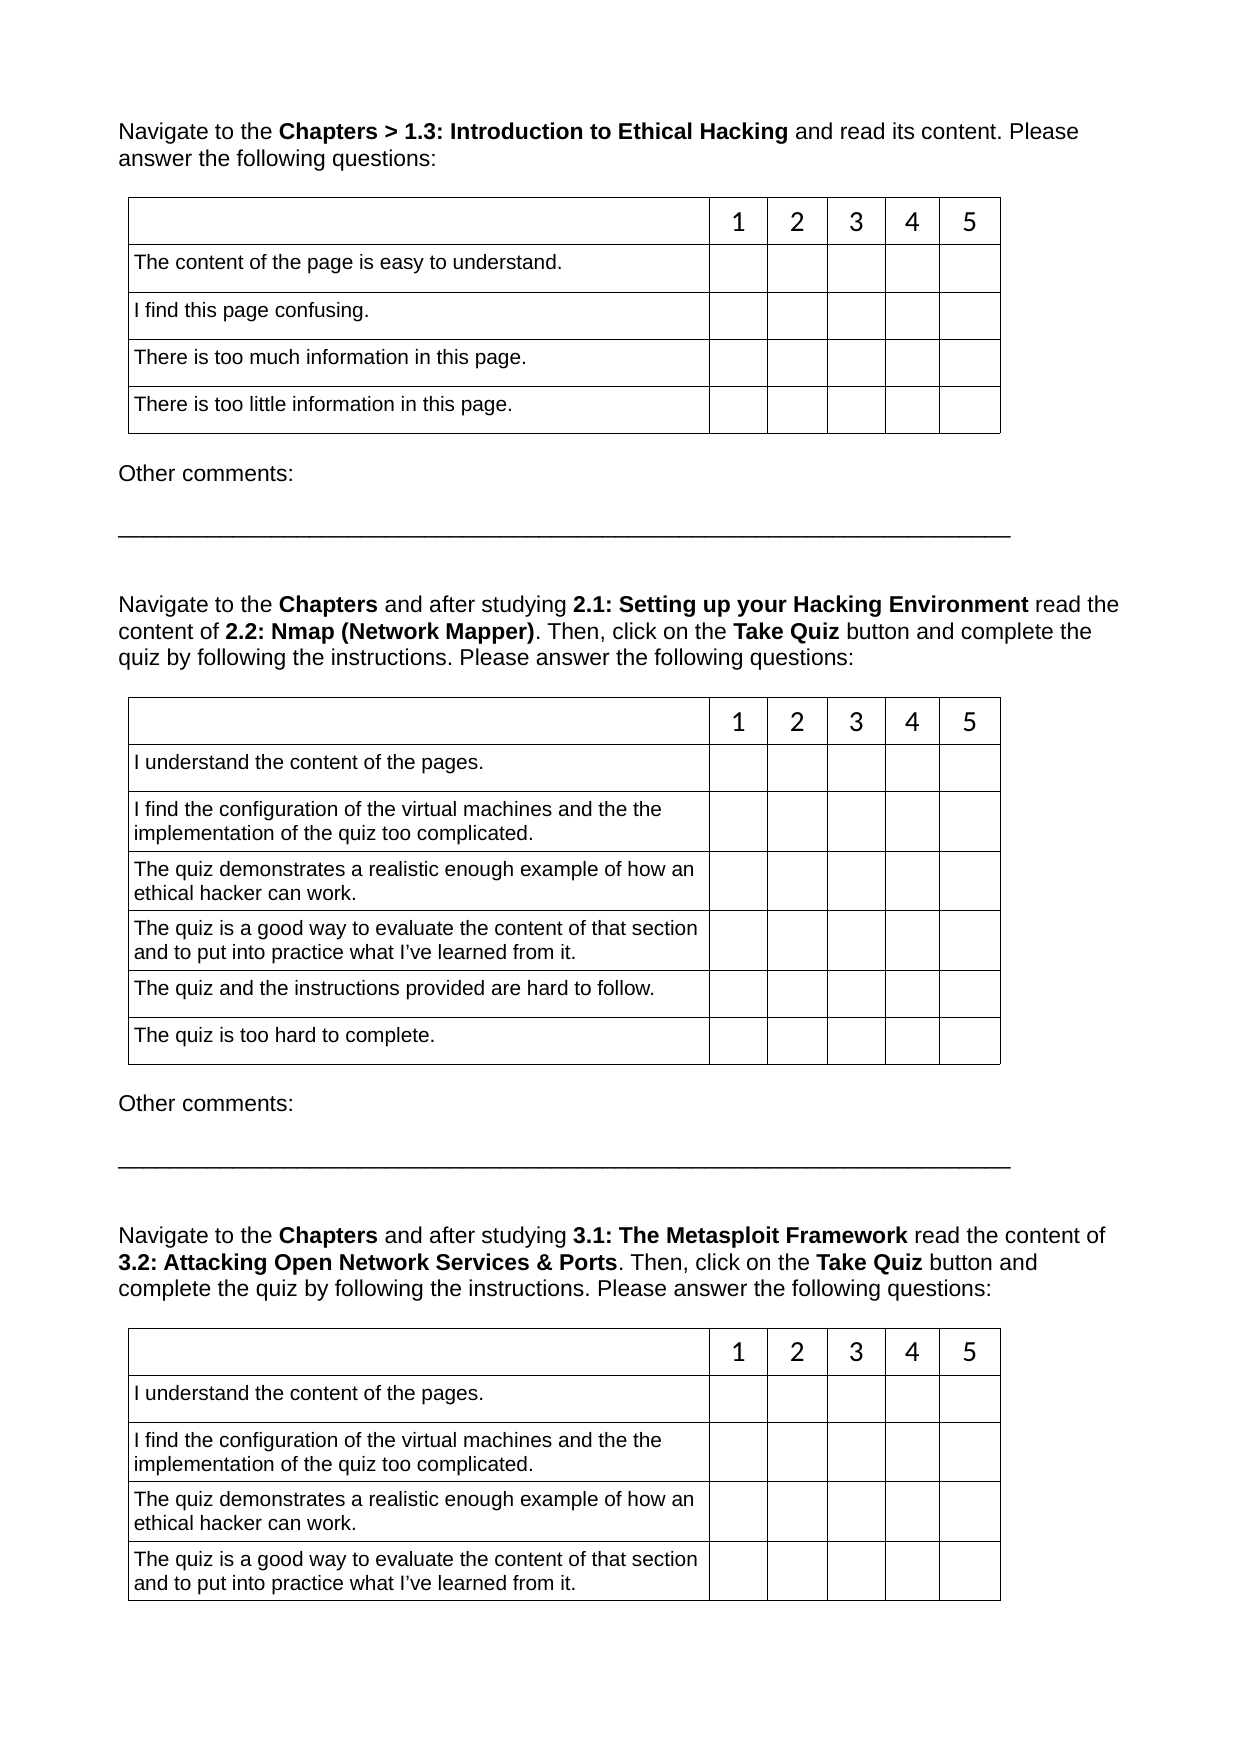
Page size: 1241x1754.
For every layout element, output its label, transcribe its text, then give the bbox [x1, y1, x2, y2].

table_cell [828, 852, 885, 910]
table_cell The quiz is a good way to evaluate the content of that section and to put into practice what I’ve learned from it. [129, 911, 709, 969]
table_cell [886, 911, 939, 969]
table_cell [710, 1018, 767, 1064]
table_header 3 [828, 1329, 885, 1375]
text Navigate to the Chapters > 1.3: Introduction to Ethical Hacking and read its content. Please answer the following questions: [118, 118, 1122, 171]
table_cell [768, 971, 827, 1017]
table_cell [710, 852, 767, 910]
table_cell The quiz is too hard to complete. [129, 1018, 709, 1064]
table_header 4 [886, 1329, 939, 1375]
table_cell [886, 1423, 939, 1481]
table_cell I understand the content of the pages. [129, 1376, 709, 1422]
table_cell [940, 792, 1000, 851]
table_cell [940, 911, 1000, 969]
table_cell There is too much information in this page. [129, 340, 709, 386]
table_cell [828, 1018, 885, 1064]
table_header 3 [828, 198, 885, 244]
table_header 5 [940, 698, 1000, 744]
table_header 1 [710, 198, 767, 244]
table_cell [828, 792, 885, 851]
text ______________________________________________________________________ [118, 512, 1122, 539]
table_header 2 [768, 698, 827, 744]
table_cell [828, 1376, 885, 1422]
table_cell [768, 852, 827, 910]
table_cell [886, 971, 939, 1017]
table_header [129, 198, 709, 244]
table_cell [710, 911, 767, 969]
text Other comments: [118, 459, 1122, 486]
table_cell [886, 852, 939, 910]
table_cell [940, 293, 1000, 339]
table_cell [940, 245, 1000, 292]
table_cell The content of the page is easy to understand. [129, 245, 709, 292]
table_cell [710, 340, 767, 386]
table_cell [940, 1542, 1000, 1600]
table_cell [768, 293, 827, 339]
table_cell I find the configuration of the virtual machines and the the implementation of the quiz too complicated. [129, 1423, 709, 1481]
table_cell [710, 1423, 767, 1481]
table_cell [828, 245, 885, 292]
table_header 4 [886, 698, 939, 744]
table_cell [828, 1423, 885, 1481]
table_cell [940, 852, 1000, 910]
table_cell [828, 1542, 885, 1600]
table_cell [710, 971, 767, 1017]
table_header 1 [710, 698, 767, 744]
table_cell [828, 971, 885, 1017]
table_cell [940, 387, 1000, 433]
table_cell [768, 340, 827, 386]
table_header 2 [768, 198, 827, 244]
table_cell [710, 792, 767, 851]
table_cell [828, 340, 885, 386]
table_cell The quiz demonstrates a realistic enough example of how an ethical hacker can work. [129, 852, 709, 910]
text ______________________________________________________________________ [118, 1143, 1122, 1169]
table_cell [886, 1376, 939, 1422]
table_cell [710, 745, 767, 791]
table_cell The quiz and the instructions provided are hard to follow. [129, 971, 709, 1017]
table_header 5 [940, 1329, 1000, 1375]
table_cell [940, 1482, 1000, 1541]
table_cell I find this page confusing. [129, 293, 709, 339]
text Navigate to the Chapters and after studying 2.1: Setting up your Hacking Environment read the content of 2.2: Nmap (Network Mapper). Then, click on the Take Quiz button and complete the quiz by following the instructions. Please answer the following questions: [118, 591, 1122, 670]
table_cell [768, 745, 827, 791]
table_header [129, 698, 709, 744]
table_cell [828, 1482, 885, 1541]
table_cell [828, 293, 885, 339]
table_cell [710, 1482, 767, 1541]
table_cell [940, 1018, 1000, 1064]
table_cell I find the configuration of the virtual machines and the the implementation of the quiz too complicated. [129, 792, 709, 851]
table_header 2 [768, 1329, 827, 1375]
table_cell [828, 911, 885, 969]
table_cell [710, 1376, 767, 1422]
table_cell [940, 1423, 1000, 1481]
table_cell [768, 1542, 827, 1600]
table_cell [768, 1018, 827, 1064]
table_header 4 [886, 198, 939, 244]
table_cell [886, 293, 939, 339]
table_cell [768, 792, 827, 851]
table_cell [768, 1423, 827, 1481]
table_cell [828, 745, 885, 791]
table_cell [886, 1482, 939, 1541]
table_header 1 [710, 1329, 767, 1375]
table_cell [886, 1018, 939, 1064]
table_cell [710, 293, 767, 339]
table_cell The quiz demonstrates a realistic enough example of how an ethical hacker can work. [129, 1482, 709, 1541]
text Navigate to the Chapters and after studying 3.1: The Metasploit Framework read the content of 3.2: Attacking Open Network Services & Ports. Then, click on the Take Quiz button and complete the quiz by following the instructions. Please answer the following questions: [118, 1222, 1122, 1301]
table_cell [940, 971, 1000, 1017]
table_cell [828, 387, 885, 433]
table_header [129, 1329, 709, 1375]
table_cell [710, 245, 767, 292]
table_cell [710, 1542, 767, 1600]
table_cell [886, 792, 939, 851]
table_header 5 [940, 198, 1000, 244]
table_cell [886, 1542, 939, 1600]
table_cell [886, 745, 939, 791]
table_cell [940, 340, 1000, 386]
table_cell [768, 911, 827, 969]
table_header 3 [828, 698, 885, 744]
table_cell There is too little information in this page. [129, 387, 709, 433]
table_cell [768, 1482, 827, 1541]
table_cell [886, 340, 939, 386]
table_cell [940, 745, 1000, 791]
table_cell [940, 1376, 1000, 1422]
table_cell I understand the content of the pages. [129, 745, 709, 791]
table_cell [768, 1376, 827, 1422]
text Other comments: [118, 1090, 1122, 1117]
table_cell [710, 387, 767, 433]
table_cell [886, 245, 939, 292]
table_cell [768, 245, 827, 292]
table_cell The quiz is a good way to evaluate the content of that section and to put into practice what I’ve learned from it. [129, 1542, 709, 1600]
table_cell [886, 387, 939, 433]
table_cell [768, 387, 827, 433]
